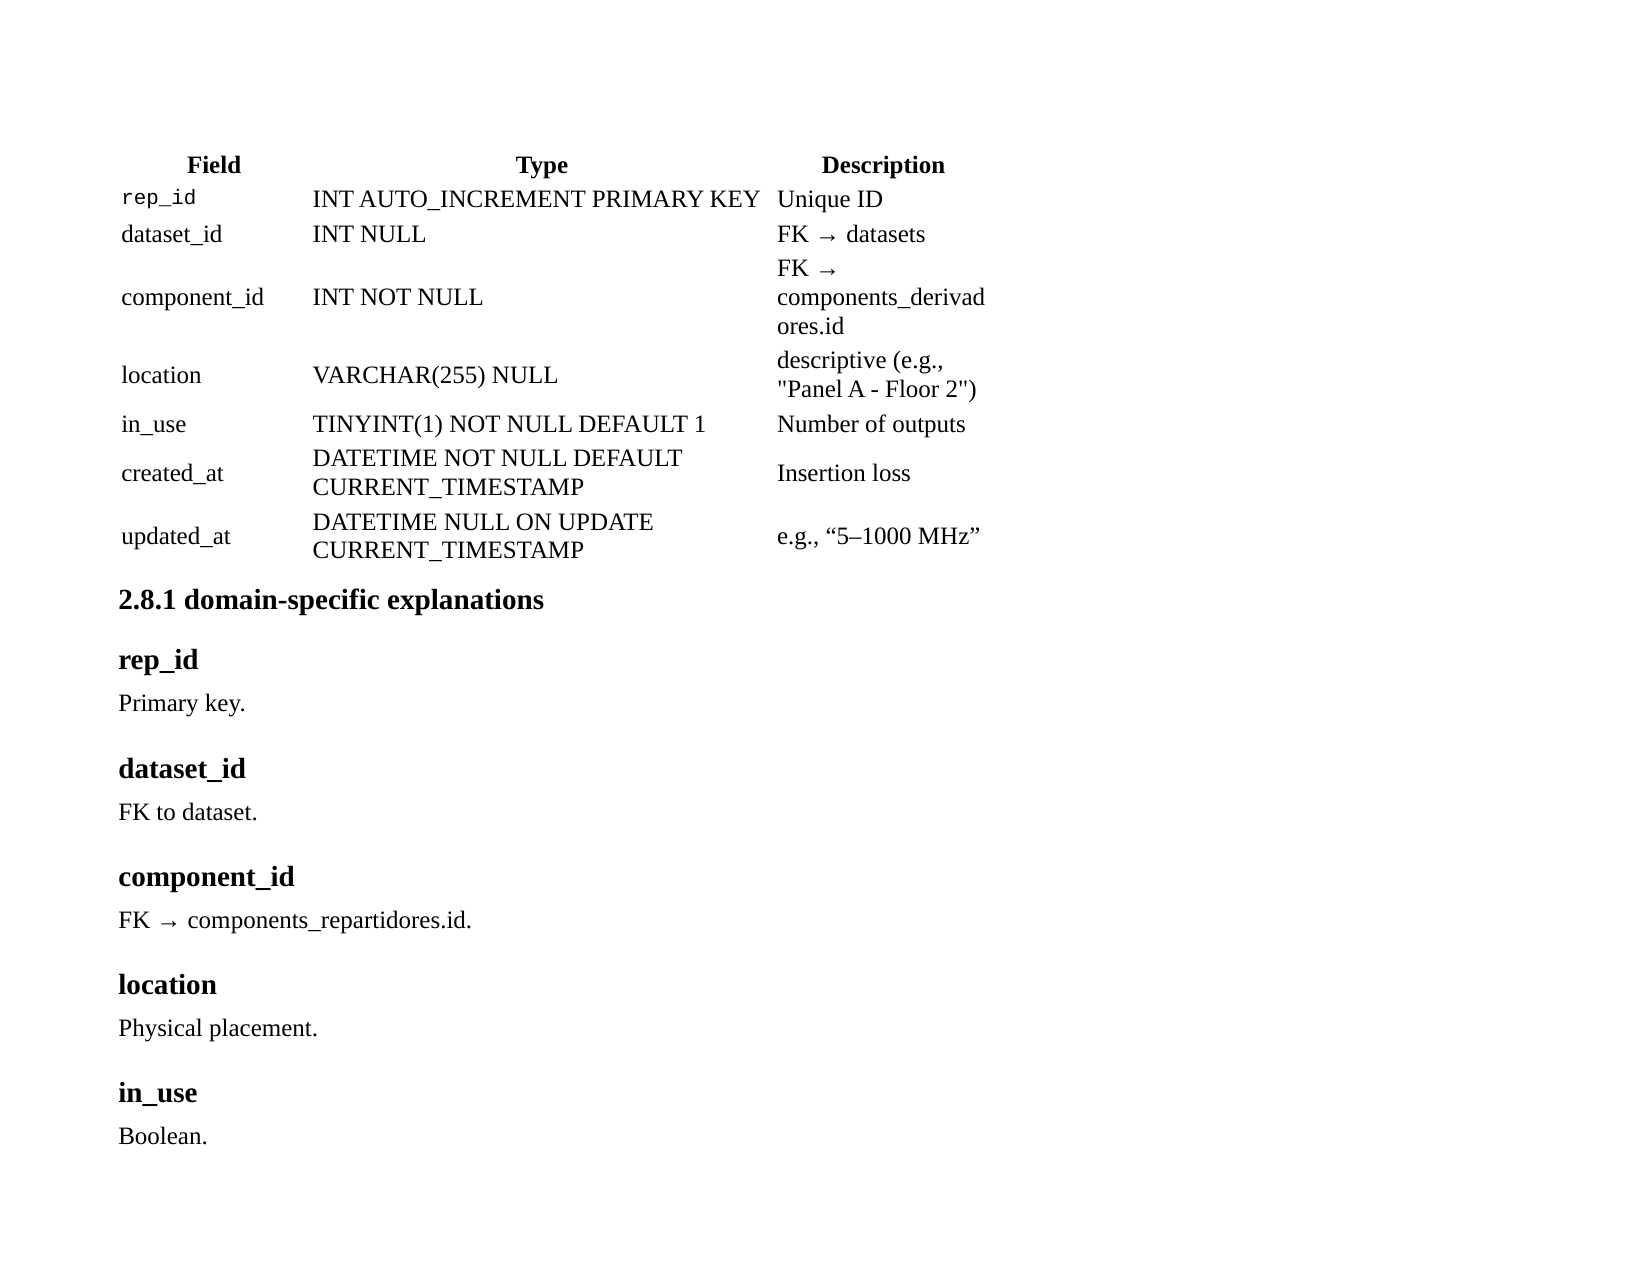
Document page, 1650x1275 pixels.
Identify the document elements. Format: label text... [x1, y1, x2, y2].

table_header Type [310, 147, 774, 181]
table_cell FK → datasets [774, 216, 993, 251]
table_cell DATETIME NOT NULL DEFAULT CURRENT_TIMESTAMP [310, 441, 774, 504]
text Boolean. [118, 1121, 1532, 1150]
table_cell FK → components_derivadores.id [774, 251, 993, 343]
text FK to dataset. [118, 797, 1532, 826]
table_cell INT AUTO_INCREMENT PRIMARY KEY [310, 181, 774, 216]
table_cell descriptive (e.g., "Panel A - Floor 2") [774, 343, 993, 406]
table_cell e.g., “5–1000 MHz” [774, 504, 993, 567]
table_cell dataset_id [118, 216, 309, 251]
subtitle dataset_id [118, 751, 1532, 784]
text FK → components_repartidores.id. [118, 905, 1532, 934]
subtitle rep_id [118, 642, 1532, 676]
text Primary key. [118, 688, 1532, 717]
table_cell updated_at [118, 504, 309, 567]
subtitle component_id [118, 859, 1532, 892]
text Physical placement. [118, 1013, 1532, 1042]
table_cell INT NOT NULL [310, 251, 774, 343]
table_cell TINYINT(1) NOT NULL DEFAULT 1 [310, 406, 774, 441]
table_cell in_use [118, 406, 309, 441]
subtitle in_use [118, 1075, 1532, 1109]
table_cell DATETIME NULL ON UPDATE CURRENT_TIMESTAMP [310, 504, 774, 567]
table_cell component_id [118, 251, 309, 343]
table_cell Insertion loss [774, 441, 993, 504]
subtitle location [118, 967, 1532, 1001]
table_header Field [118, 147, 309, 181]
table_cell INT NULL [310, 216, 774, 251]
table_cell Unique ID [774, 181, 993, 216]
table_cell created_at [118, 441, 309, 504]
table_cell rep_id [118, 181, 309, 216]
table_cell VARCHAR(255) NULL [310, 343, 774, 406]
subtitle 2.8.1 domain-specific explanations [118, 582, 1532, 615]
table_cell Number of outputs [774, 406, 993, 441]
table_header Description [774, 147, 993, 181]
table_cell location [118, 343, 309, 406]
